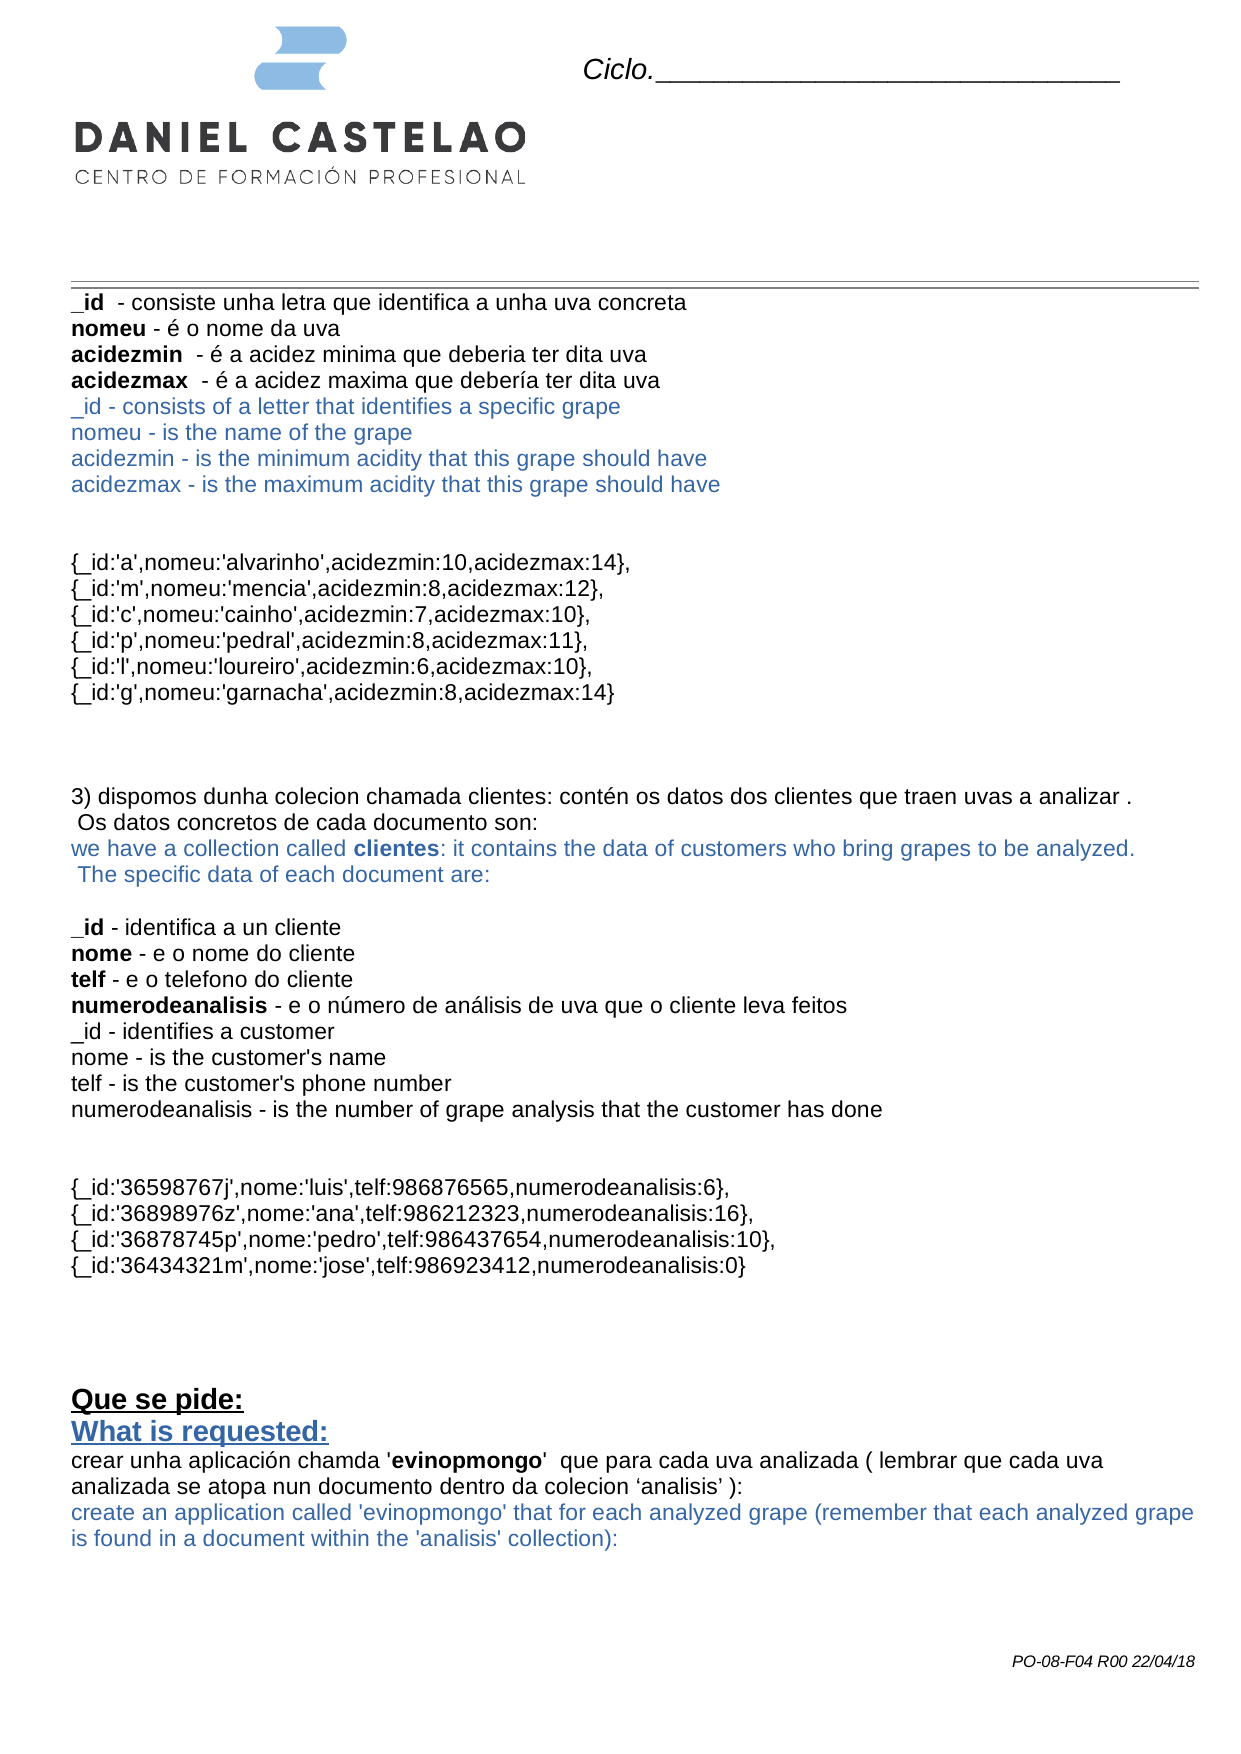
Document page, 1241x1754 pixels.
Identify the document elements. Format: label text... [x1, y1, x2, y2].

text numerodeanalisis - is the number of grape analysis that the customer has done [71, 1096, 1199, 1122]
text 3) dispomos dunha colecion chamada clientes: contén os datos dos clientes que traen uvas a analizar . [71, 784, 1199, 810]
text {_id:'36898976z',nome:'ana',telf:986212323,numerodeanalisis:16}, [71, 1200, 1199, 1226]
text acidezmin - é a acidez minima que deberia ter dita uva [71, 341, 1199, 367]
text _id - consists of a letter that identifies a specific grape [71, 393, 1199, 419]
text {_id:'a',nomeu:'alvarinho',acidezmin:10,acidezmax:14}, [71, 549, 1199, 575]
text acidezmax - é a acidez maxima que debería ter dita uva [71, 367, 1199, 393]
text Os datos concretos de cada documento son: [71, 810, 1199, 836]
text {_id:'36878745p',nome:'pedro',telf:986437654,numerodeanalisis:10}, [71, 1226, 1199, 1252]
text {_id:'m',nomeu:'mencia',acidezmin:8,acidezmax:12}, [71, 575, 1199, 601]
text acidezmin - is the minimum acidity that this grape should have [71, 445, 1199, 471]
text _id - consiste unha letra que identifica a unha uva concreta [71, 289, 1199, 315]
text nomeu - is the name of the grape [71, 419, 1199, 445]
text {_id:'c',nomeu:'cainho',acidezmin:7,acidezmax:10}, [71, 601, 1199, 627]
text telf - e o telefono do cliente [71, 966, 1199, 992]
text {_id:'36434321m',nome:'jose',telf:986923412,numerodeanalisis:0} [71, 1252, 1199, 1278]
text _id - identifica a un cliente [71, 914, 1199, 940]
text _id - identifies a customer [71, 1018, 1199, 1044]
text Que se pide: [71, 1383, 1199, 1415]
text nomeu - é o nome da uva [71, 315, 1199, 341]
text crear unha aplicación chamda 'evinopmongo' que para cada uva analizada ( lembrar que cada uva analizada se atopa nun documento dentro da colecion ‘analisis’ ): [71, 1448, 1199, 1500]
text What is requested: [71, 1415, 1199, 1448]
text {_id:'g',nomeu:'garnacha',acidezmin:8,acidezmax:14} [71, 679, 1199, 706]
text nome - is the customer's name [71, 1044, 1199, 1070]
text acidezmax - is the maximum acidity that this grape should have [71, 471, 1199, 497]
text telf - is the customer's phone number [71, 1070, 1199, 1096]
text we have a collection called clientes: it contains the data of customers who bring grapes to be analyzed. [71, 836, 1199, 862]
text numerodeanalisis - e o número de análisis de uva que o cliente leva feitos [71, 992, 1199, 1018]
text {_id:'l',nomeu:'loureiro',acidezmin:6,acidezmax:10}, [71, 653, 1199, 679]
text create an application called 'evinopmongo' that for each analyzed grape (remember that each analyzed grape is found in a document within the 'analisis' collection): [71, 1500, 1199, 1552]
picture [75, 26, 526, 184]
text nome - e o nome do cliente [71, 940, 1199, 966]
text {_id:'36598767j',nome:'luis',telf:986876565,numerodeanalisis:6}, [71, 1174, 1199, 1200]
text {_id:'p',nomeu:'pedral',acidezmin:8,acidezmax:11}, [71, 627, 1199, 653]
text The specific data of each document are: [71, 862, 1199, 888]
